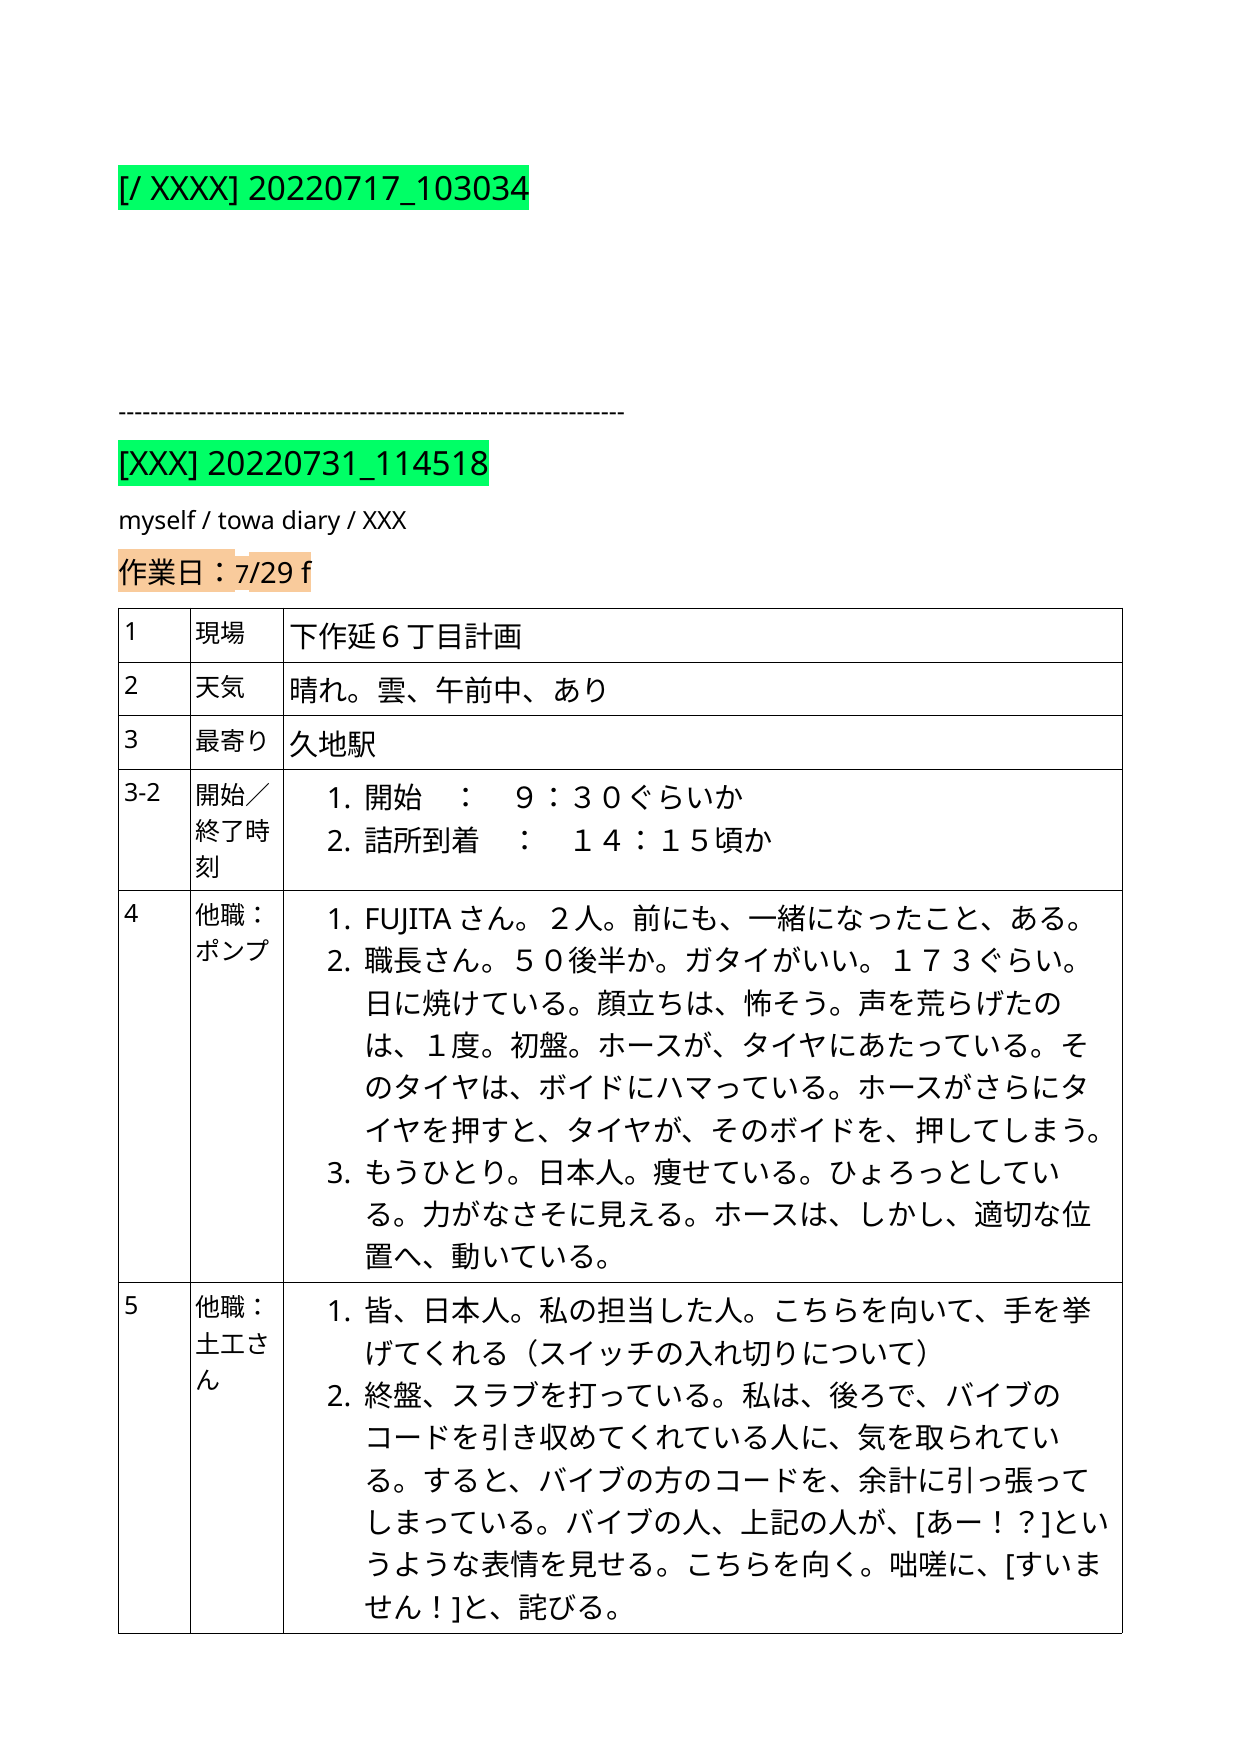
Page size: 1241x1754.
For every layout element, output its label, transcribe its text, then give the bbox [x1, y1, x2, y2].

text myself / towa diary / XXX [118, 503, 1122, 537]
table_cell 皆、日本人。私の担当した人。こちらを向いて、手を挙げてくれる（スイッチの入れ切りについて） 終盤、スラブを打っている。私は、後ろで、バイブのコードを引き収めてくれている人に、気を取られている。すると、バイブの方のコードを、余計に引っ張ってしまっている。バイブの人、上記の人が、[あー！？]というような表情を見せる。こちらを向く。咄嗟に、[すいません！]と、詫びる。 [284, 1283, 1122, 1632]
table_cell 5 [119, 1283, 190, 1632]
text [XXX] 20220731_114518 [118, 440, 1122, 486]
text [/ XXXX] 20220717_103034 [118, 165, 1122, 210]
table_cell 3-2 [119, 770, 190, 889]
table_header 1 [119, 609, 190, 662]
table_cell 2 [119, 663, 190, 715]
table_cell 他職：ポンプ [191, 891, 283, 1282]
table_cell 4 [119, 891, 190, 1282]
table_cell 開始／終了時刻 [191, 770, 283, 889]
table_cell 晴れ。雲、午前中、あり [284, 663, 1122, 715]
table_cell 久地駅 [284, 716, 1122, 769]
table_header 下作延６丁目計画 [284, 609, 1122, 662]
text 作業日：7/29 f [118, 549, 1122, 592]
table_cell 他職：土工さん [191, 1283, 283, 1632]
table_header 現場 [191, 609, 283, 662]
table_cell 天気 [191, 663, 283, 715]
table_cell 最寄り [191, 716, 283, 769]
table_cell 開始 ： ９：３０ぐらいか 詰所到着 ： １４：１５頃か [284, 770, 1122, 889]
table_cell 3 [119, 716, 190, 769]
table_cell FUJITAさん。２人。前にも、一緒になったこと、ある。 職長さん。５０後半か。ガタイがいい。１７３ぐらい。日に焼けている。顔立ちは、怖そう。声を荒らげたのは、１度。初盤。ホースが、タイヤにあたっている。そのタイヤは、ボイドにハマっている。ホースがさらにタイヤを押すと、タイヤが、そのボイドを、押してしまう。 もうひとり。日本人。痩せている。ひょろっとしている。力がなさそに見える。ホースは、しかし、適切な位置へ、動いている。 [284, 891, 1122, 1282]
text --------------------------------------------------------------- [118, 393, 1122, 427]
